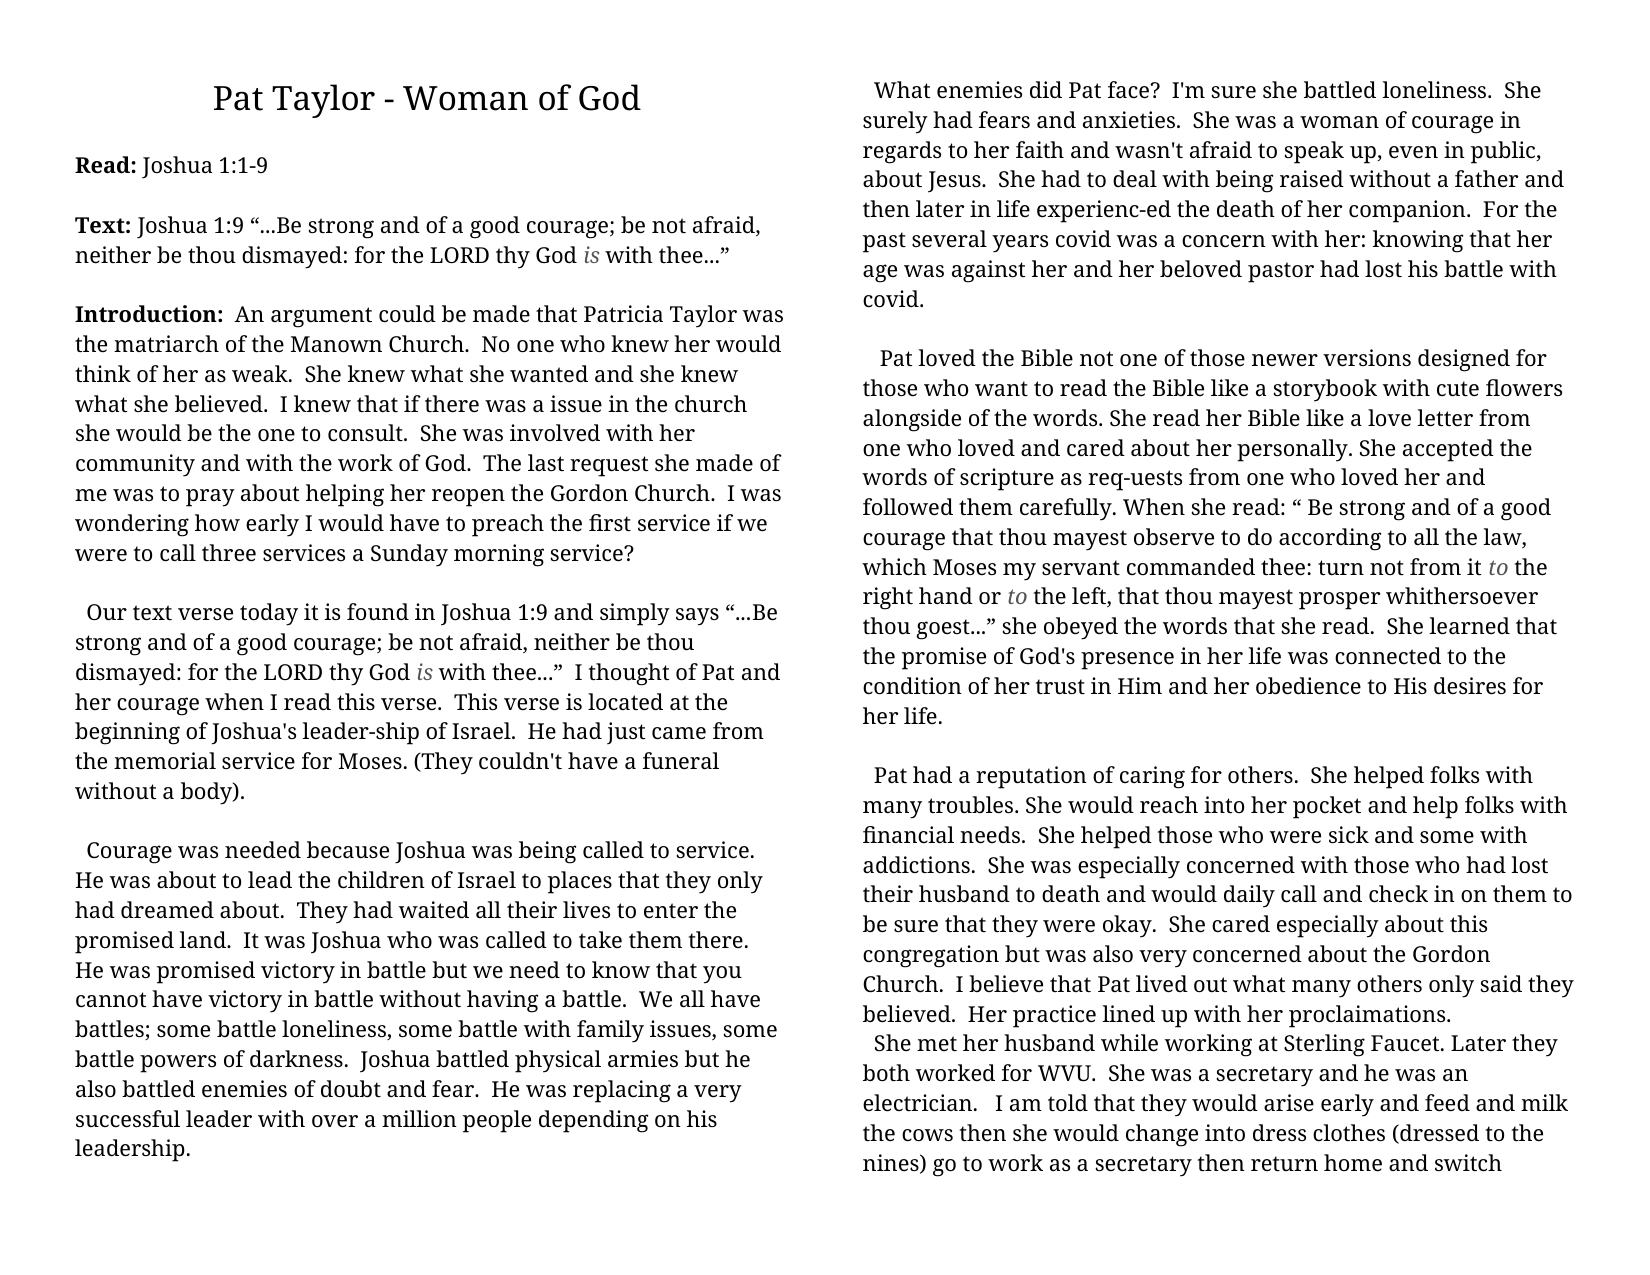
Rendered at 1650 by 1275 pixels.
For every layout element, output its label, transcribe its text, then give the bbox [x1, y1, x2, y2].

text Read: Joshua 1:1-9 [75, 150, 787, 180]
subtitle Courage was needed because Joshua was being called to service. He was about to lead the children of Israel to places that they only had dreamed about. They had waited all their lives to enter the promised land. It was Joshua who was called to take them there. He was promised victory in battle but we need to know that you cannot have victory in battle without having a battle. We all have battles; some battle loneliness, some battle with family issues, some battle powers of darkness. Joshua battled physical armies but he also battled enemies of doubt and fear. He was replacing a very successful leader with over a million people depending on his leadership. [75, 835, 787, 1163]
subtitle Introduction: An argument could be made that Patricia Taylor was the matriarch of the Manown Church. No one who knew her would think of her as weak. She knew what she wanted and she knew what she believed. I knew that if there was a issue in the church she would be the one to consult. She was involved with her community and with the work of God. The last request she made of me was to pray about helping her reopen the Gordon Church. I was wondering how early I would have to preach the first service if we were to call three services a Sunday morning service? [75, 299, 787, 567]
subtitle What enemies did Pat face? I'm sure she battled loneliness. She surely had fears and anxieties. She was a woman of courage in regards to her faith and wasn't afraid to speak up, even in public, about Jesus. She had to deal with being raised without a father and then later in life experienc-ed the death of her companion. For the past several years covid was a concern with her: knowing that her age was against her and her beloved pastor had lost his battle with covid. [862, 75, 1575, 313]
subtitle Pat loved the Bible not one of those newer versions designed for those who want to read the Bible like a storybook with cute flowers alongside of the words. She read her Bible like a love letter from one who loved and cared about her personally. She accepted the words of scripture as req-uests from one who loved her and followed them carefully. When she read: “ Be strong and of a good courage that thou mayest observe to do according to all the law, which Moses my servant commanded thee: turn not from it to the right hand or to the left, that thou mayest prosper whithersoever thou goest...” she obeyed the words that she read. She learned that the promise of God's presence in her life was connected to the condition of her trust in Him and her obedience to His desires for her life. [862, 343, 1575, 730]
subtitle Pat had a reputation of caring for others. She helped folks with many troubles. She would reach into her pocket and help folks with financial needs. She helped those who were sick and some with addictions. She was especially concerned with those who had lost their husband to death and would daily call and check in on them to be sure that they were okay. She cared especially about this congregation but was also very concerned about the Gordon Church. I believe that Pat lived out what many others only said they believed. Her practice lined up with her proclaimations. [862, 760, 1575, 1028]
text Pat Taylor - Woman of God [75, 75, 787, 120]
subtitle She met her husband while working at Sterling Faucet. Later they both worked for WVU. She was a secretary and he was an electrician. I am told that they would arise early and feed and milk the cows then she would change into dress clothes (dressed to the nines) go to work as a secretary then return home and switch [862, 1028, 1575, 1177]
subtitle Our text verse today it is found in Joshua 1:9 and simply says “...Be strong and of a good courage; be not afraid, neither be thou dismayed: for the LORD thy God is with thee...” I thought of Pat and her courage when I read this verse. This verse is located at the beginning of Joshua's leader-ship of Israel. He had just came from the memorial service for Moses. (They couldn't have a funeral without a body). [75, 597, 787, 806]
text Text: Joshua 1:9 “...Be strong and of a good courage; be not afraid, neither be thou dismayed: for the LORD thy God is with thee...” [75, 210, 787, 269]
